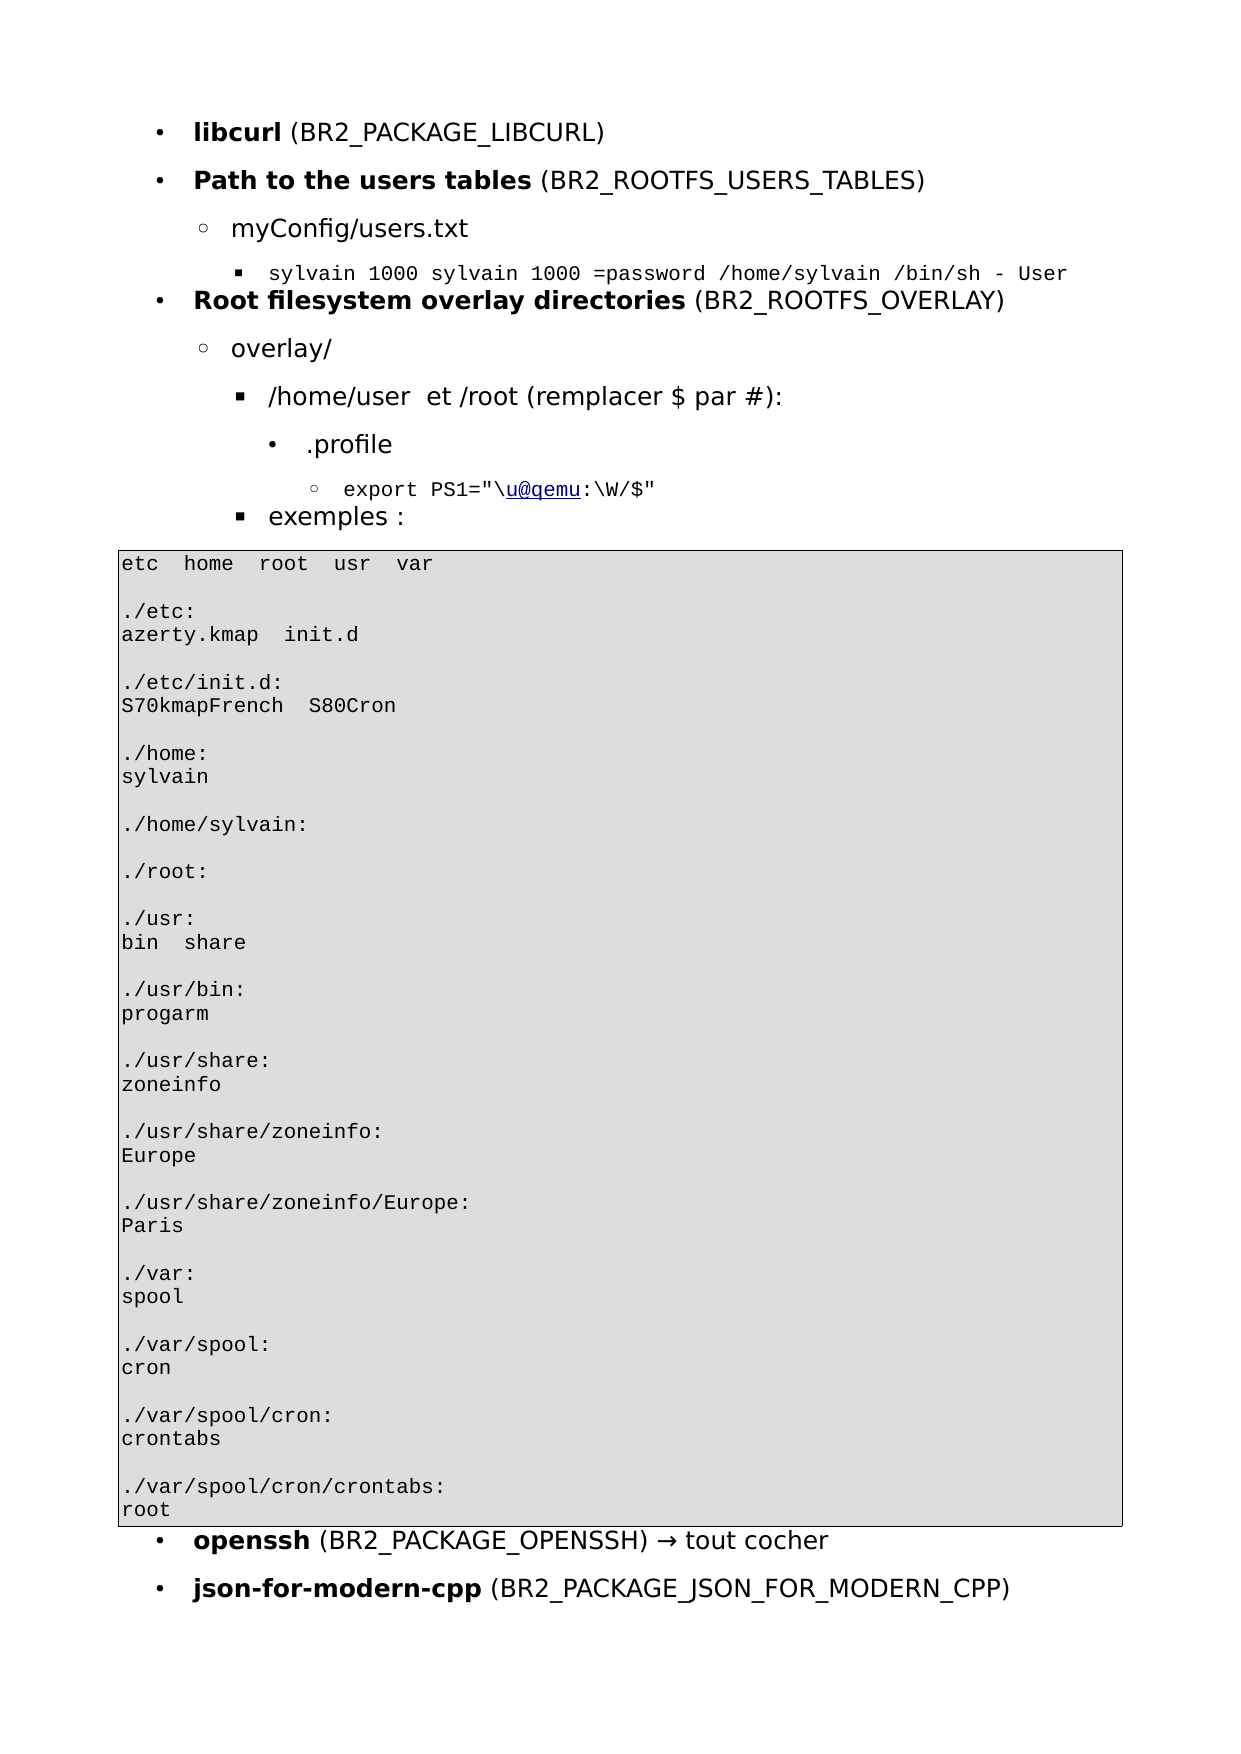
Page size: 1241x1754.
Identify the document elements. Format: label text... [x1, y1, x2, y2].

text Paris [119, 1212, 1122, 1236]
text ./etc/init.d: [119, 669, 1122, 692]
text ./etc: [119, 598, 1122, 621]
text spool [119, 1283, 1122, 1307]
text ./usr/share: [119, 1047, 1122, 1071]
text Europe [119, 1142, 1122, 1165]
list Path to the users tables (BR2_ROOTFS_USERS_TABLES) [156, 166, 1122, 195]
text ./usr: [119, 905, 1122, 929]
list exemples : [231, 502, 1122, 531]
text crontabs [119, 1425, 1122, 1449]
text progarm [119, 1000, 1122, 1023]
list overlay/ [193, 334, 1122, 363]
text zoneinfo [119, 1071, 1122, 1094]
text ./usr/share/zoneinfo: [119, 1118, 1122, 1142]
list sylvain 1000 sylvain 1000 =password /home/sylvain /bin/sh - User [231, 262, 1122, 286]
text etc home root usr var [119, 551, 1122, 574]
text bin share [119, 929, 1122, 952]
text root [119, 1496, 1122, 1526]
text ./var/spool/cron: [119, 1402, 1122, 1425]
list json-for-modern-cpp (BR2_PACKAGE_JSON_FOR_MODERN_CPP) [156, 1574, 1122, 1603]
text ./var/spool/cron/crontabs: [119, 1473, 1122, 1496]
list libcurl (BR2_PACKAGE_LIBCURL) [156, 118, 1122, 147]
text ./var/spool: [119, 1331, 1122, 1354]
list .profile [268, 431, 1122, 460]
text azerty.kmap init.d [119, 621, 1122, 645]
list export PS1="\u@qemu:\W/$" [306, 479, 1122, 502]
text cron [119, 1354, 1122, 1378]
text ./home: [119, 739, 1122, 763]
text ./home/sylvain: [119, 811, 1122, 834]
text ./usr/bin: [119, 976, 1122, 1000]
text ./root: [119, 858, 1122, 881]
text sylvain [119, 763, 1122, 787]
text ./usr/share/zoneinfo/Europe: [119, 1189, 1122, 1212]
list /home/user et /root (remplacer $ par #): [231, 382, 1122, 412]
list openssh (BR2_PACKAGE_OPENSSH) → tout cocher [156, 1527, 1122, 1555]
text ./var: [119, 1260, 1122, 1283]
list Root filesystem overlay directories (BR2_ROOTFS_OVERLAY) [156, 286, 1122, 315]
list myConfig/users.txt [193, 214, 1122, 243]
text S70kmapFrench S80Cron [119, 692, 1122, 716]
